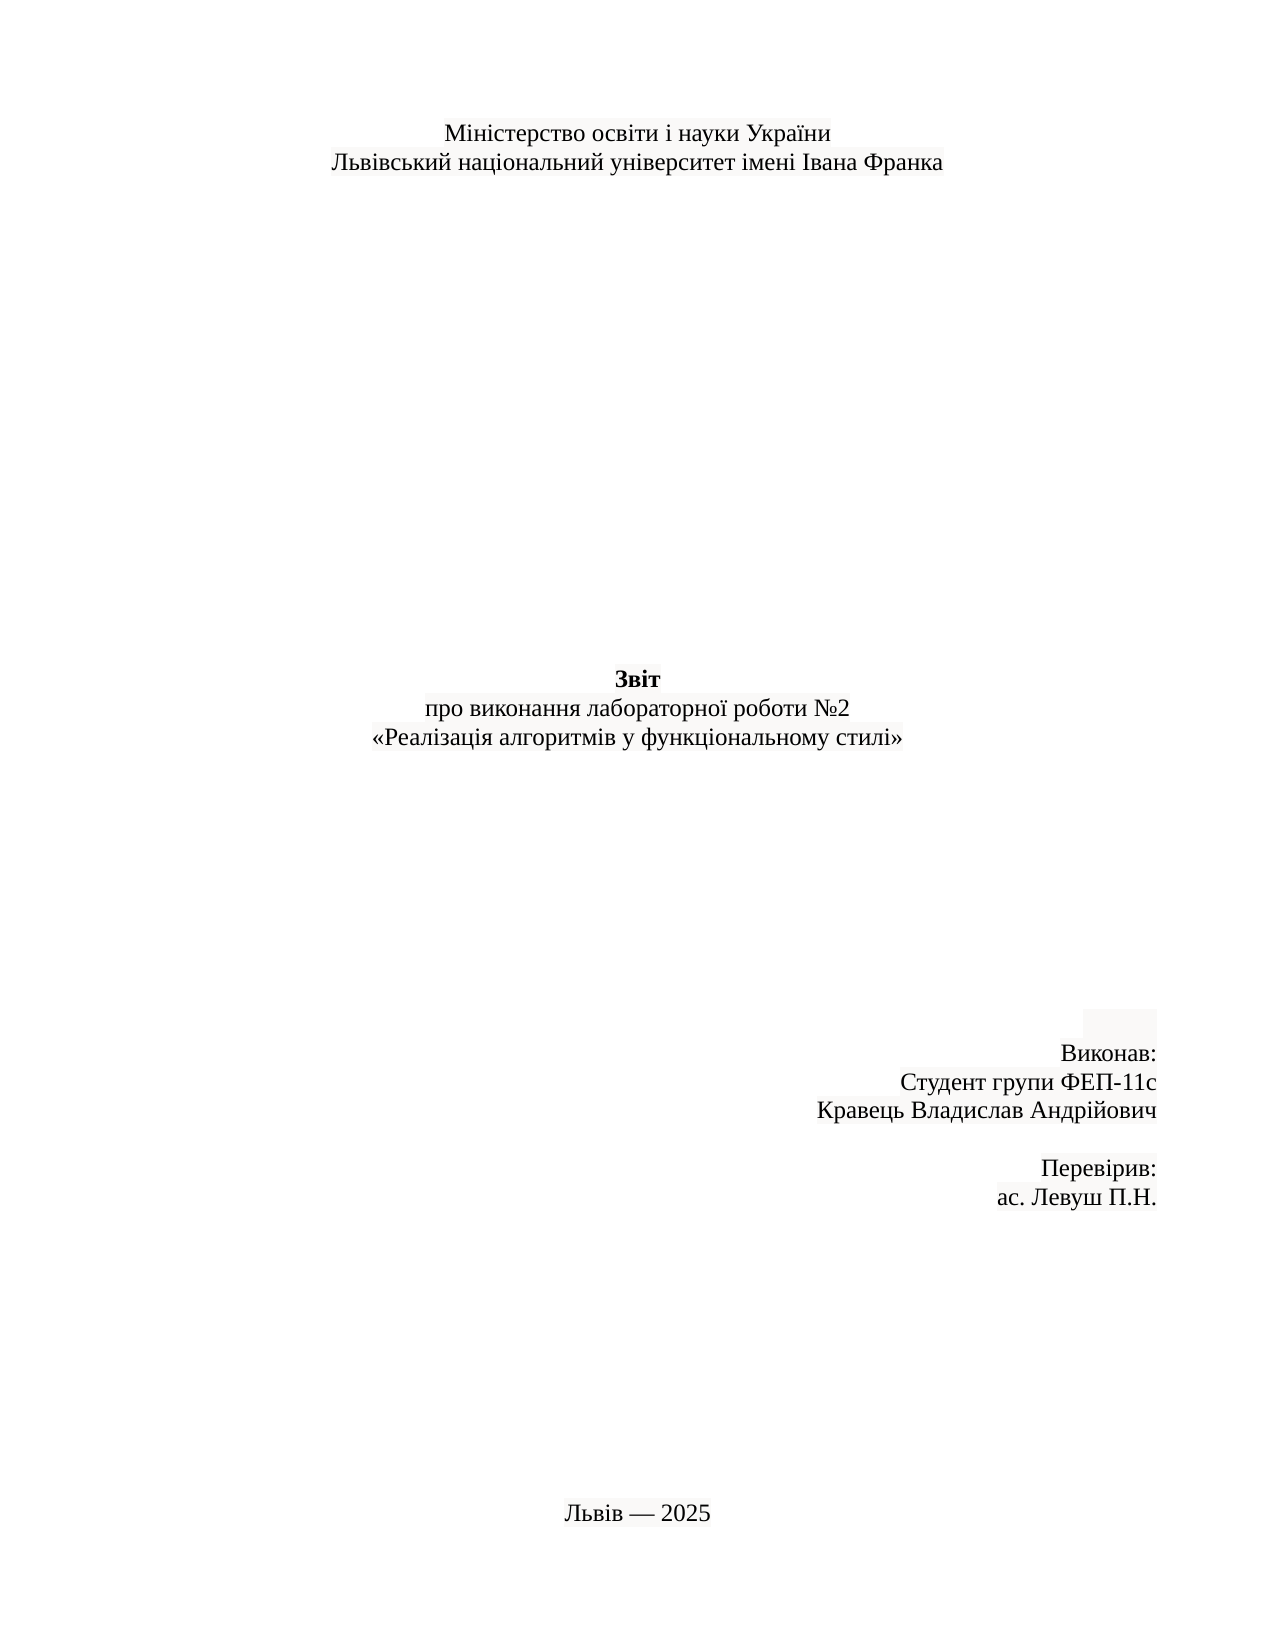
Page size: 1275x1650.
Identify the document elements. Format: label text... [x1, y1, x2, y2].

text «Реалізація алгоритмів у функціональному стилі» [118, 722, 1157, 751]
text Львів — 2025 [118, 1498, 1157, 1527]
text Кравець Владислав Андрійович [118, 1096, 1157, 1124]
text Звіт [118, 664, 1157, 693]
text Міністерство освіти і науки України [118, 118, 1157, 147]
text Виконав: [118, 1038, 1157, 1067]
text Студент групи ФЕП-11с [118, 1067, 1157, 1096]
text Перевірив: [118, 1153, 1157, 1182]
text про виконання лабораторної роботи №2 [118, 693, 1157, 722]
text Львівський національний університет імені Івана Франка [118, 147, 1157, 176]
text ас. Левуш П.Н. [118, 1182, 1157, 1211]
